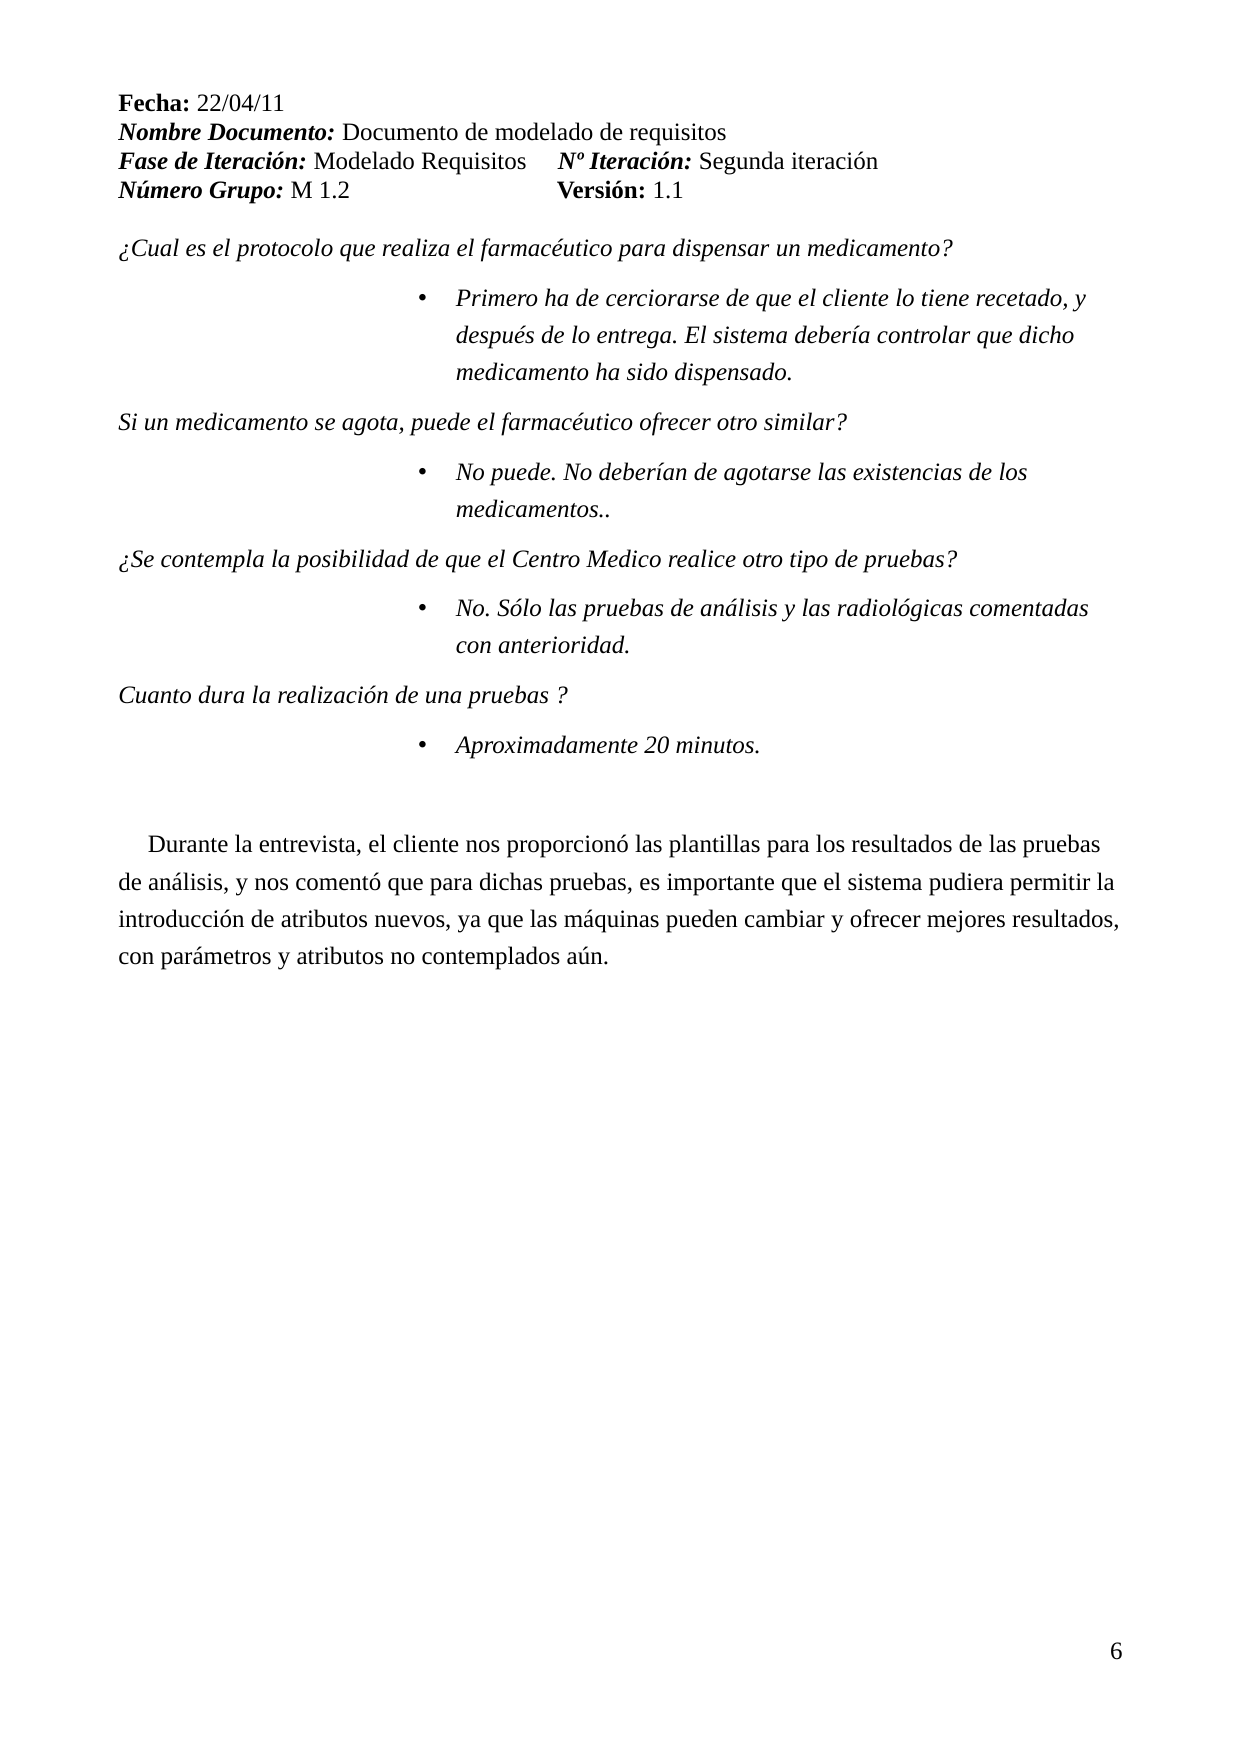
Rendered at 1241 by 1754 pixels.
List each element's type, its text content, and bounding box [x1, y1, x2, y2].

text ¿Se contempla la posibilidad de que el Centro Medico realice otro tipo de pruebas? [118, 544, 1122, 572]
list No. Sólo las pruebas de análisis y las radiológicas comentadas con anterioridad. [418, 593, 1122, 659]
text Cuanto dura la realización de una pruebas ? [118, 680, 1122, 709]
text Si un medicamento se agota, puede el farmacéutico ofrecer otro similar? [118, 407, 1122, 436]
text ¿Cual es el protocolo que realiza el farmacéutico para dispensar un medicamento? [118, 233, 1122, 262]
list Primero ha de cerciorarse de que el cliente lo tiene recetado, y después de lo entrega. El sistema debería controlar que dicho medicamento ha sido dispensado. [418, 283, 1122, 386]
list Aproximadamente 20 minutos. [418, 730, 1122, 759]
list No puede. No deberían de agotarse las existencias de los medicamentos.. [418, 457, 1122, 523]
text Durante la entrevista, el cliente nos proporcionó las plantillas para los resultados de las pruebas de análisis, y nos comentó que para dichas pruebas, es importante que el sistema pudiera permitir la introducción de atributos nuevos, ya que las máquinas pueden cambiar y ofrecer mejores resultados, con parámetros y atributos no contemplados aún. [118, 829, 1122, 970]
